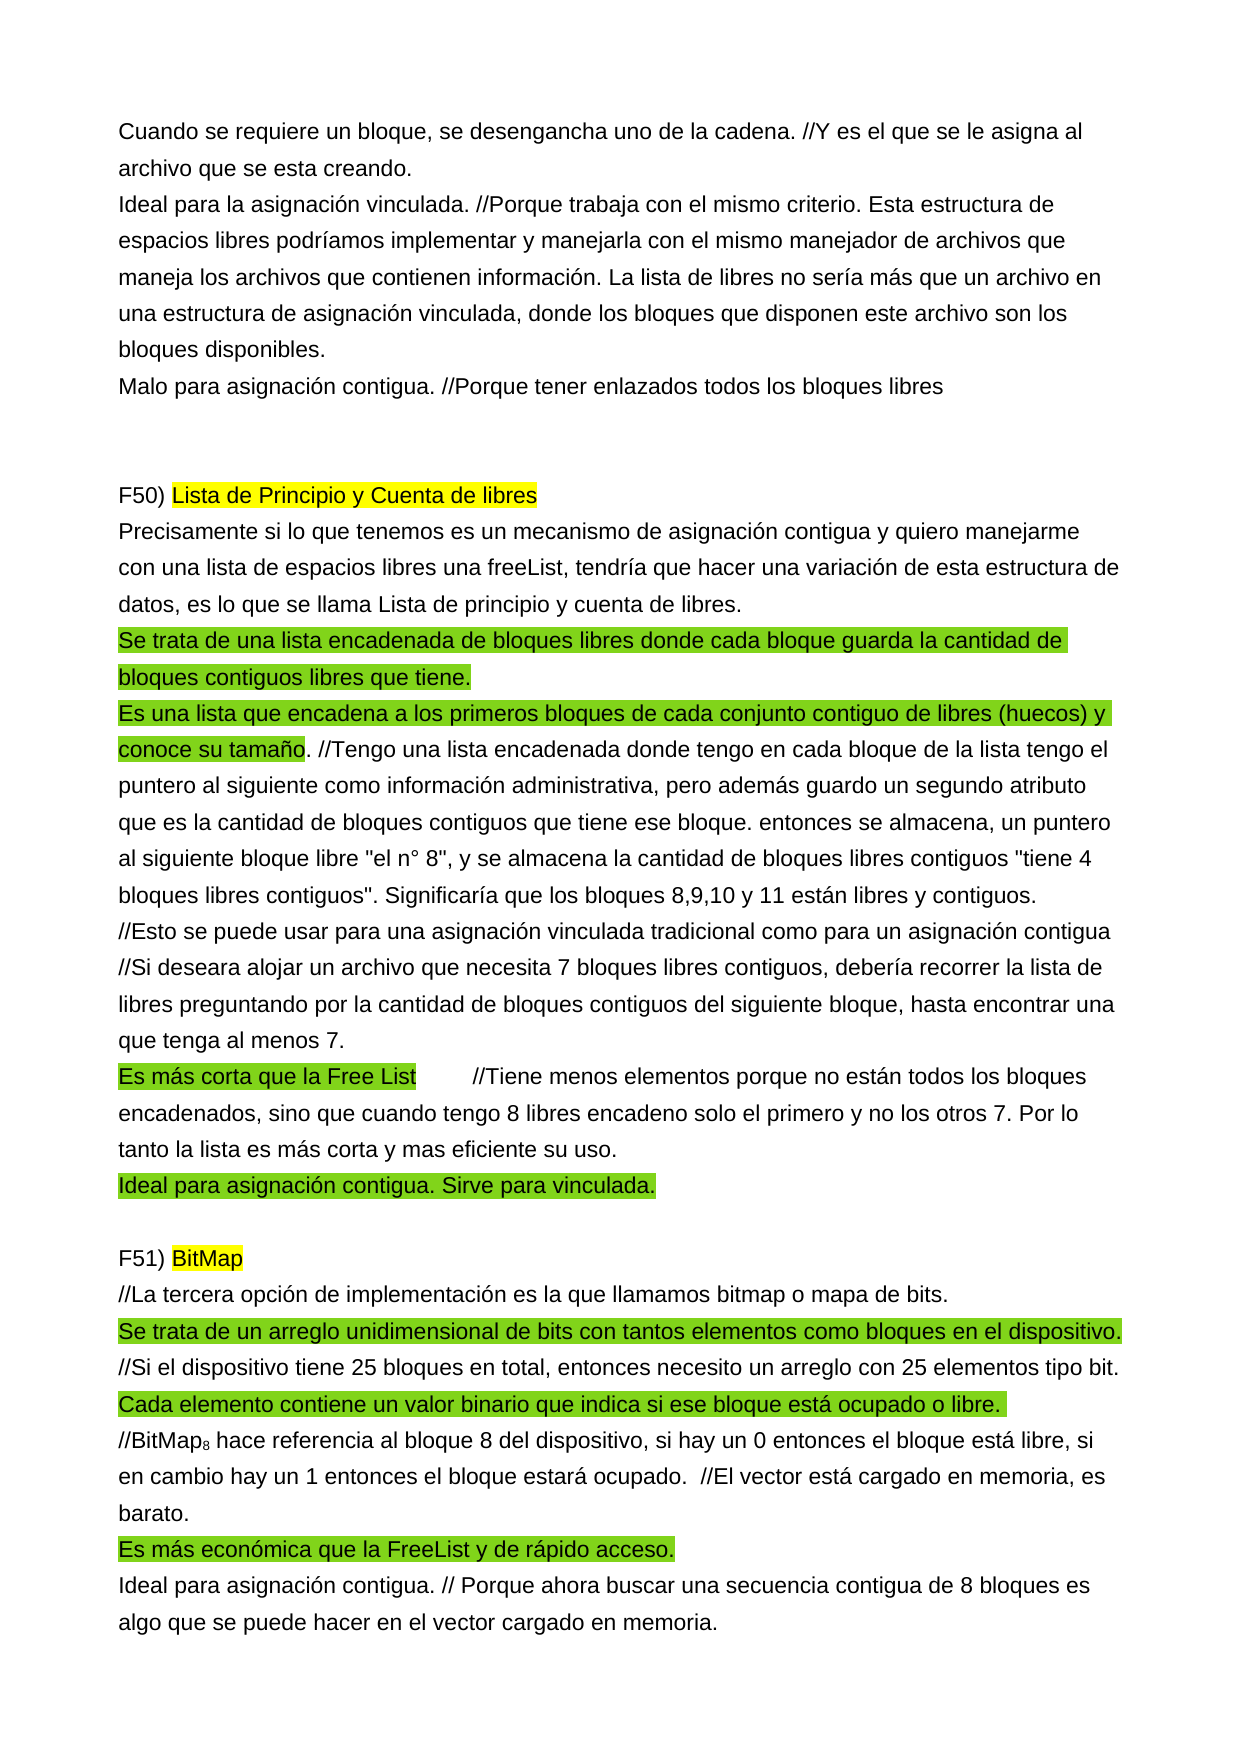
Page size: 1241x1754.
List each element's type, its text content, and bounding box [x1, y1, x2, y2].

text Ideal para la asignación vinculada. //Porque trabaja con el mismo criterio. Esta estructura de espacios libres podríamos implementar y manejarla con el mismo manejador de archivos que maneja los archivos que contienen información. La lista de libres no sería más que un archivo en una estructura de asignación vinculada, donde los bloques que disponen este archivo son los bloques disponibles. [118, 191, 1122, 363]
text Malo para asignación contigua. //Porque tener enlazados todos los bloques libres [118, 373, 1122, 399]
text Ideal para asignación contigua. // Porque ahora buscar una secuencia contigua de 8 bloques es algo que se puede hacer en el vector cargado en memoria. [118, 1572, 1122, 1635]
text //Si deseara alojar un archivo que necesita 7 bloques libres contiguos, debería recorrer la lista de libres preguntando por la cantidad de bloques contiguos del siguiente bloque, hasta encontrar una que tenga al menos 7. [118, 954, 1122, 1053]
text Es más corta que la Free List //Tiene menos elementos porque no están todos los bloques encadenados, sino que cuando tengo 8 libres encadeno solo el primero y no los otros 7. Por lo tanto la lista es más corta y mas eficiente su uso. [118, 1063, 1122, 1162]
text Se trata de una lista encadenada de bloques libres donde cada bloque guarda la cantidad de bloques contiguos libres que tiene. [118, 627, 1122, 690]
text Ideal para asignación contigua. Sirve para vinculada. [118, 1172, 1122, 1199]
text //BitMap8 hace referencia al bloque 8 del dispositivo, si hay un 0 entonces el bloque está libre, si en cambio hay un 1 entonces el bloque estará ocupado. //El vector está cargado en memoria, es barato. [118, 1427, 1122, 1526]
text F51) BitMap [118, 1245, 1122, 1271]
text Cuando se requiere un bloque, se desengancha uno de la cadena. //Y es el que se le asigna al archivo que se esta creando. [118, 118, 1122, 181]
text Es una lista que encadena a los primeros bloques de cada conjunto contiguo de libres (huecos) y conoce su tamaño. //Tengo una lista encadenada donde tengo en cada bloque de la lista tengo el puntero al siguiente como información administrativa, pero además guardo un segundo atributo que es la cantidad de bloques contiguos que tiene ese bloque. entonces se almacena, un puntero al siguiente bloque libre "el n° 8", y se almacena la cantidad de bloques libres contiguos "tiene 4 bloques libres contiguos". Significaría que los bloques 8,9,10 y 11 están libres y contiguos. [118, 700, 1122, 908]
text Se trata de un arreglo unidimensional de bits con tantos elementos como bloques en el dispositivo. //Si el dispositivo tiene 25 bloques en total, entonces necesito un arreglo con 25 elementos tipo bit. Cada elemento contiene un valor binario que indica si ese bloque está ocupado o libre. [118, 1318, 1122, 1417]
text //Esto se puede usar para una asignación vinculada tradicional como para un asignación contigua [118, 918, 1122, 944]
text F50) Lista de Principio y Cuenta de libres [118, 482, 1122, 508]
text Precisamente si lo que tenemos es un mecanismo de asignación contigua y quiero manejarme con una lista de espacios libres una freeList, tendría que hacer una variación de esta estructura de datos, es lo que se llama Lista de principio y cuenta de libres. [118, 518, 1122, 617]
text Es más económica que la FreeList y de rápido acceso. [118, 1536, 1122, 1562]
text //La tercera opción de implementación es la que llamamos bitmap o mapa de bits. [118, 1281, 1122, 1308]
